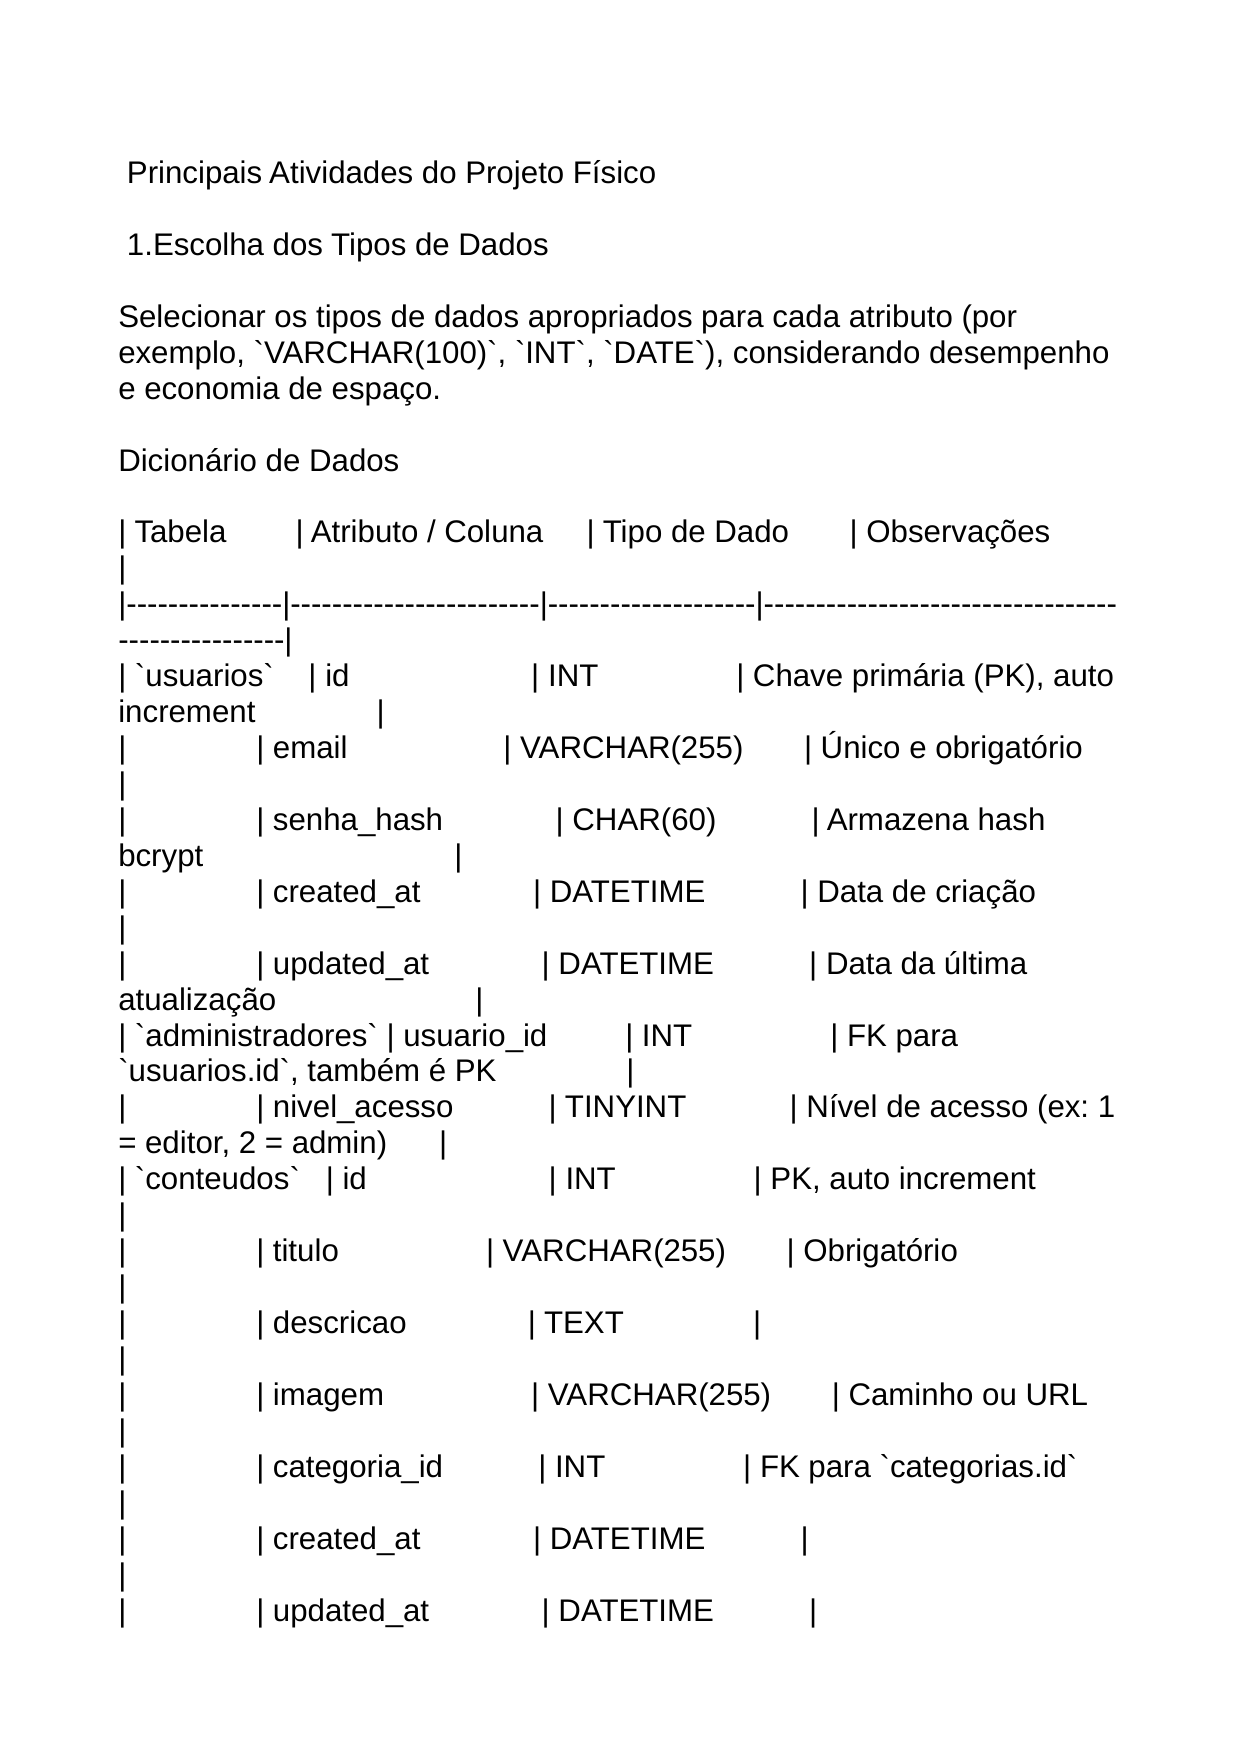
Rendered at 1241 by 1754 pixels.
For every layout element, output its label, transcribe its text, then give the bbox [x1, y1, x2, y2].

text Principais Atividades do Projeto Físico 1.Escolha dos Tipos de Dados Selecionar os tipos de dados apropriados para cada atributo (por exemplo, `VARCHAR(100)`, `INT`, `DATE`), considerando desempenho e economia de espaço. Dicionário de Dados | Tabela | Atributo / Coluna | Tipo de Dado | Observações | |---------------|------------------------|--------------------|--------------------------------------------------| | `usuarios` | id | INT | Chave primária (PK), auto increment | | | email | VARCHAR(255) | Único e obrigatório | | | senha_hash | CHAR(60) | Armazena hash bcrypt | | | created_at | DATETIME | Data de criação | | | updated_at | DATETIME | Data da última atualização | | `administradores` | usuario_id | INT | FK para `usuarios.id`, também é PK | | | nivel_acesso | TINYINT | Nível de acesso (ex: 1 = editor, 2 = admin) | | `conteudos` | id | INT | PK, auto increment | | | titulo | VARCHAR(255) | Obrigatório | | | descricao | TEXT | | | | imagem | VARCHAR(255) | Caminho ou URL | | | categoria_id | INT | FK para `categorias.id` | | | created_at | DATETIME | | | | updated_at | DATETIME | [118, 118, 1122, 1627]
